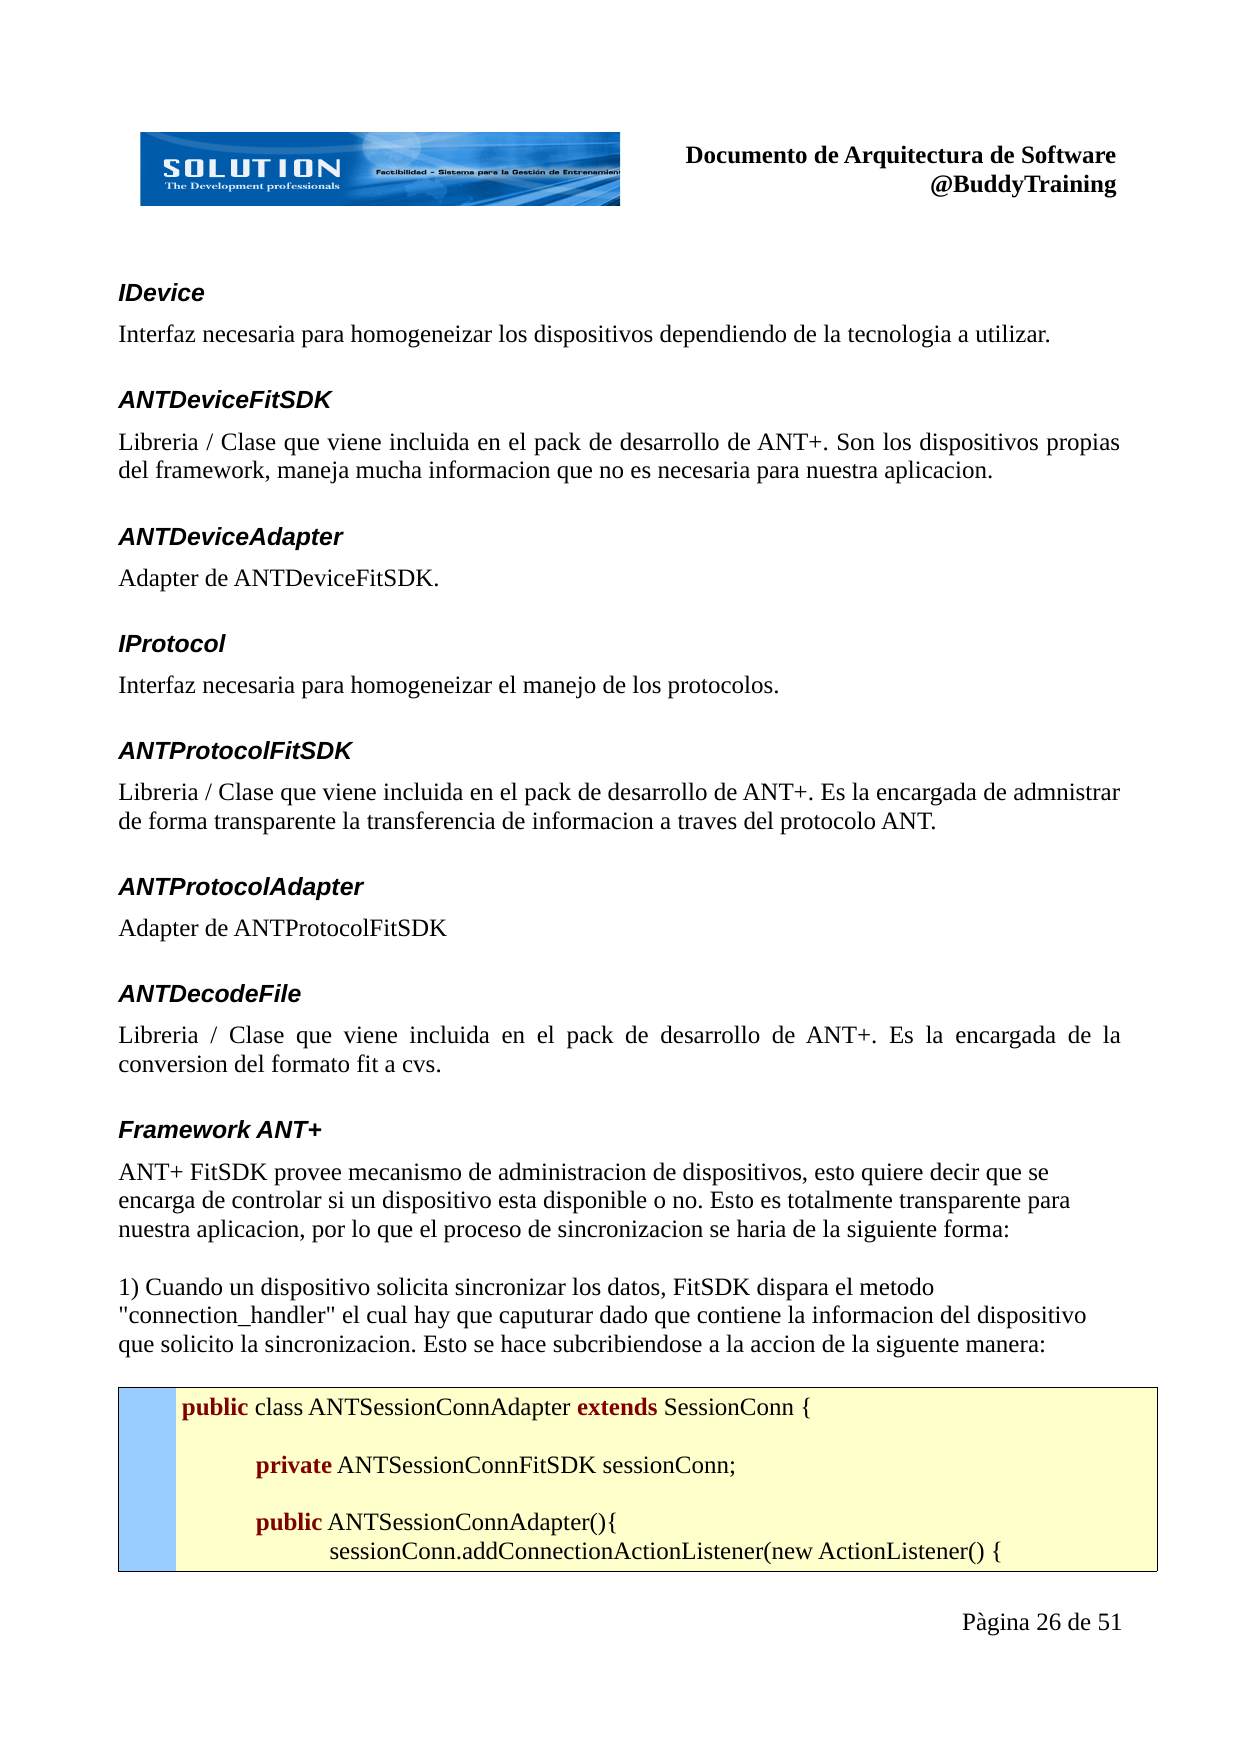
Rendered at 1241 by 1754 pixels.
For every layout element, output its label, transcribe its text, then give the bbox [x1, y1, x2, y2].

subtitle ANTProtocolAdapter [118, 872, 1122, 901]
subtitle IProtocol [118, 629, 1122, 657]
text Interfaz necesaria para homogeneizar los dispositivos dependiendo de la tecnologia a utilizar. [118, 319, 1122, 348]
table_header public class ANTSessionConnAdapter extends SessionConn { private ANTSessionConnFitSDK sessionConn; public ANTSessionConnAdapter(){ sessionConn.addConnectionActionListener(new ActionListener() { [176, 1388, 1157, 1571]
picture [140, 132, 621, 206]
text Libreria / Clase que viene incluida en el pack de desarrollo de ANT+. Son los dispositivos propias del framework, maneja mucha informacion que no es necesaria para nuestra aplicacion. [118, 427, 1122, 484]
text Adapter de ANTDeviceFitSDK. [118, 563, 1122, 591]
subtitle ANTProtocolFitSDK [118, 736, 1122, 765]
text Adapter de ANTProtocolFitSDK [118, 913, 1122, 942]
subtitle ANTDecodeFile [118, 979, 1122, 1008]
subtitle ANTDeviceFitSDK [118, 386, 1122, 414]
subtitle ANTDeviceAdapter [118, 522, 1122, 550]
text Libreria / Clase que viene incluida en el pack de desarrollo de ANT+. Es la encargada de la conversion del formato fit a cvs. [118, 1021, 1122, 1078]
subtitle Framework ANT+ [118, 1116, 1122, 1144]
subtitle IDevice [118, 278, 1122, 307]
table_header [119, 1388, 176, 1571]
text Libreria / Clase que viene incluida en el pack de desarrollo de ANT+. Es la encargada de admnistrar de forma transparente la transferencia de informacion a traves del protocolo ANT. [118, 777, 1122, 835]
text 1) Cuando un dispositivo solicita sincronizar los datos, FitSDK dispara el metodo "connection_handler" el cual hay que caputurar dado que contiene la informacion del dispositivo que solicito la sincronizacion. Esto se hace subcribiendose a la accion de la siguente manera: [118, 1272, 1122, 1358]
text Interfaz necesaria para homogeneizar el manejo de los protocolos. [118, 670, 1122, 699]
text ANT+ FitSDK provee mecanismo de administracion de dispositivos, esto quiere decir que se encarga de controlar si un dispositivo esta disponible o no. Esto es totalmente transparente para nuestra aplicacion, por lo que el proceso de sincronizacion se haria de la siguiente forma: [118, 1157, 1122, 1243]
